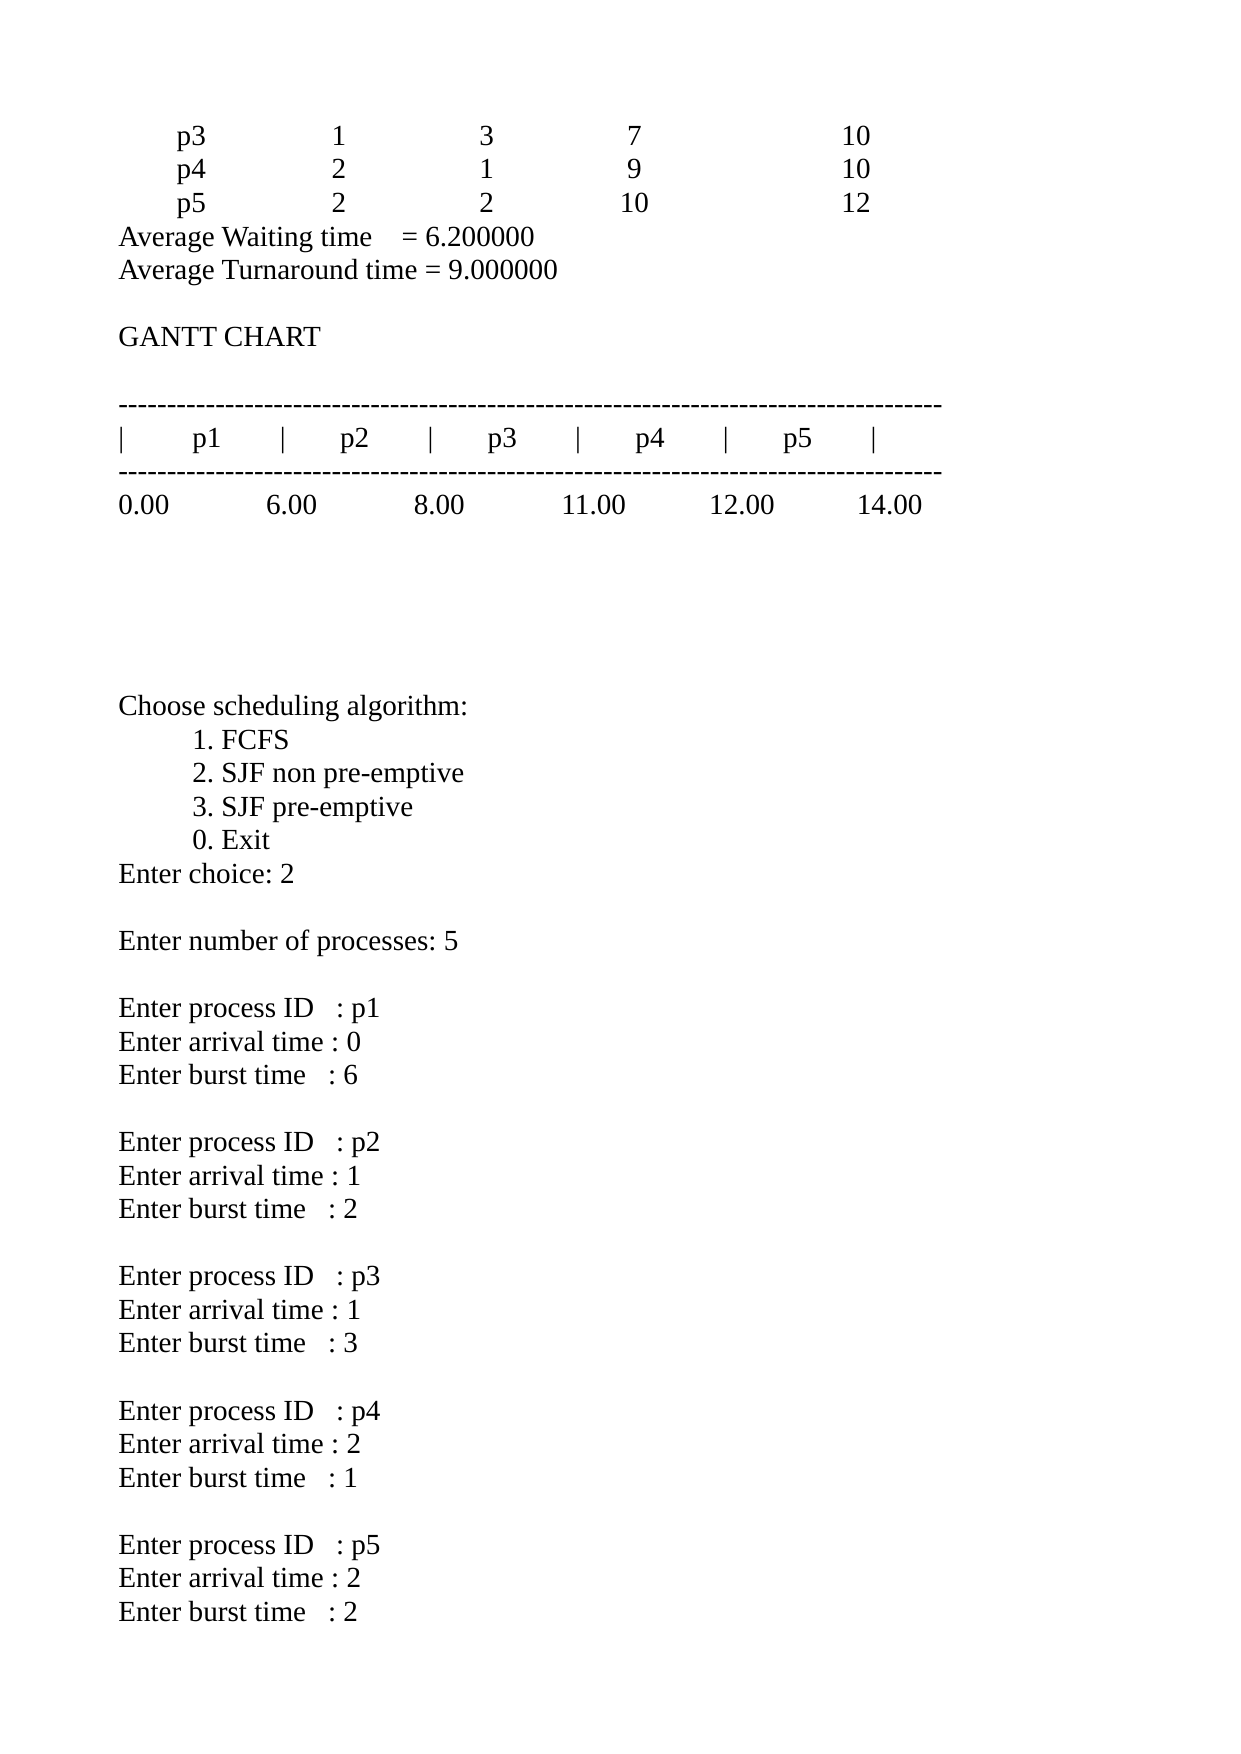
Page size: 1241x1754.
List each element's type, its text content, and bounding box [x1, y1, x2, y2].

text Enter arrival time : 0 [118, 1024, 1122, 1057]
text Enter process ID : p2 [118, 1124, 1122, 1158]
text 2. SJF non pre-emptive [118, 755, 1122, 789]
text Enter arrival time : 1 [118, 1292, 1122, 1326]
text 0.00 6.00 8.00 11.00 12.00 14.00 [118, 487, 1122, 521]
text Enter burst time : 2 [118, 1594, 1122, 1627]
text Enter burst time : 6 [118, 1057, 1122, 1091]
text Enter process ID : p3 [118, 1258, 1122, 1292]
text p3 1 3 7 10 [118, 118, 1122, 152]
text Enter process ID : p1 [118, 990, 1122, 1024]
text 1. FCFS [118, 722, 1122, 755]
text 3. SJF pre-emptive [118, 789, 1122, 822]
text p5 2 2 10 12 [118, 185, 1122, 219]
text Enter process ID : p5 [118, 1527, 1122, 1560]
text Enter burst time : 2 [118, 1191, 1122, 1225]
text Enter burst time : 3 [118, 1326, 1122, 1359]
text Enter burst time : 1 [118, 1460, 1122, 1493]
text ------------------------------------------------------------------------------------- [118, 386, 1122, 420]
text Enter arrival time : 2 [118, 1426, 1122, 1460]
text Enter process ID : p4 [118, 1393, 1122, 1426]
text Enter choice: 2 [118, 856, 1122, 889]
text Enter number of processes: 5 [118, 923, 1122, 957]
text GANTT CHART [118, 319, 1122, 353]
text Enter arrival time : 2 [118, 1560, 1122, 1594]
text | p1 | p2 | p3 | p4 | p5 | [118, 420, 1122, 453]
text Enter arrival time : 1 [118, 1158, 1122, 1191]
text p4 2 1 9 10 [118, 152, 1122, 185]
text 0. Exit [118, 822, 1122, 856]
text Average Waiting time = 6.200000 [118, 219, 1122, 252]
text ------------------------------------------------------------------------------------- [118, 453, 1122, 487]
text Average Turnaround time = 9.000000 [118, 252, 1122, 286]
text Choose scheduling algorithm: [118, 688, 1122, 722]
